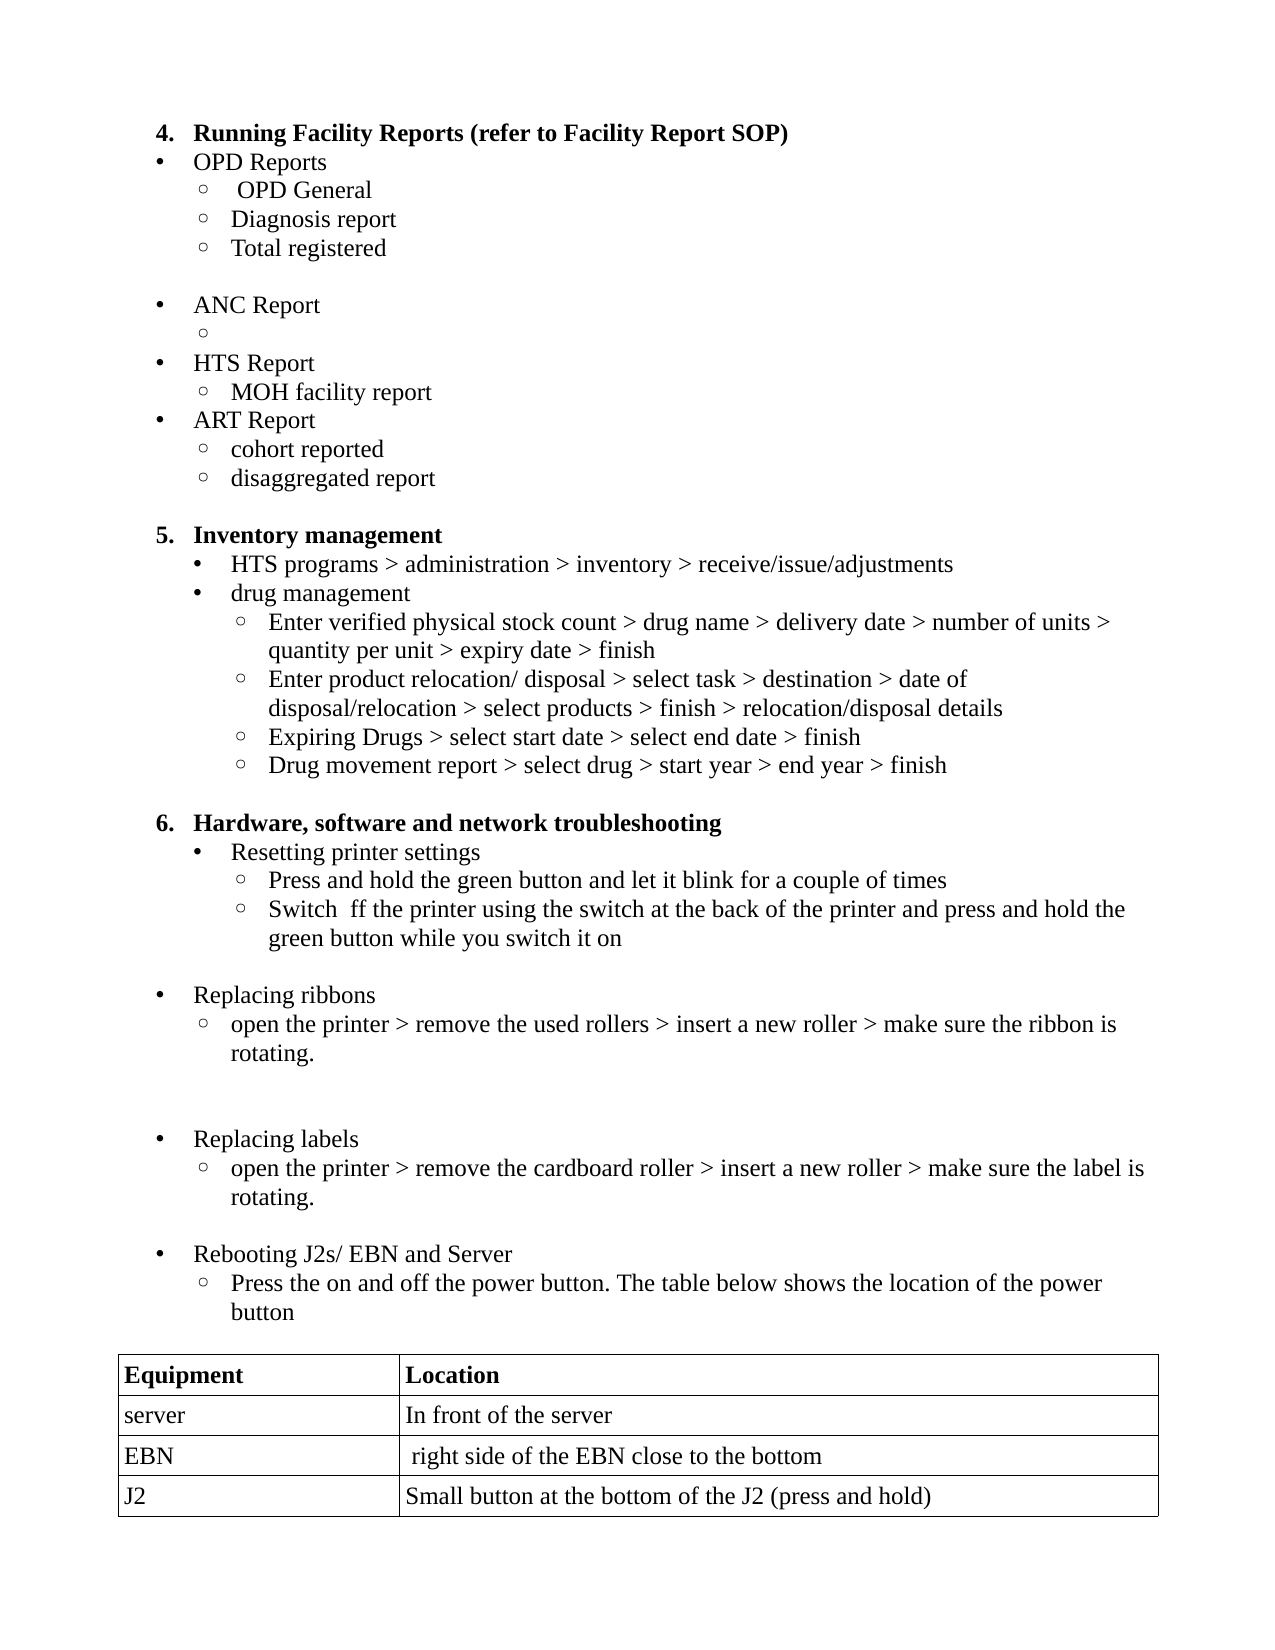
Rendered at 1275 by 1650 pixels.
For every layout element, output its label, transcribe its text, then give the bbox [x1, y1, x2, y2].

list Hardware, software and network troubleshooting [156, 808, 1157, 837]
list OPD General [193, 176, 1157, 204]
table_cell right side of the EBN close to the bottom [400, 1436, 1158, 1475]
list Replacing labels [156, 1124, 1157, 1153]
list Press the on and off the power button. The table below shows the location of the power button [193, 1268, 1157, 1326]
table_cell Small button at the bottom of the J2 (press and hold) [400, 1476, 1158, 1516]
list Enter verified physical stock count > drug name > delivery date > number of units > quantity per unit > expiry date > finish [231, 607, 1157, 664]
list Total registered [193, 233, 1157, 262]
list open the printer > remove the used rollers > insert a new roller > make sure the ribbon is rotating. [193, 1009, 1157, 1067]
table_cell server [119, 1396, 399, 1435]
table_header Equipment [119, 1355, 399, 1395]
list ANC Report [156, 291, 1157, 319]
list Diagnosis report [193, 204, 1157, 233]
list OPD Reports [156, 147, 1157, 176]
list Replacing ribbons [156, 981, 1157, 1009]
list Resetting printer settings [193, 837, 1157, 866]
list Running Facility Reports (refer to Facility Report SOP) [156, 118, 1157, 147]
list disaggregated report [193, 463, 1157, 492]
list Rebooting J2s/ EBN and Server [156, 1239, 1157, 1268]
list Expiring Drugs > select start date > select end date > finish [231, 722, 1157, 751]
list cohort reported [193, 434, 1157, 463]
list Enter product relocation/ disposal > select task > destination > date of disposal/relocation > select products > finish > relocation/disposal details [231, 664, 1157, 722]
table_cell In front of the server [400, 1396, 1158, 1435]
list drug management [193, 578, 1157, 607]
table_header Location [400, 1355, 1158, 1395]
list Press and hold the green button and let it blink for a couple of times [231, 866, 1157, 894]
table_cell EBN [119, 1436, 399, 1475]
list Inventory management [156, 521, 1157, 549]
table_cell J2 [119, 1476, 399, 1516]
list HTS Report [156, 348, 1157, 377]
list HTS programs > administration > inventory > receive/issue/adjustments [193, 549, 1157, 578]
list open the printer > remove the cardboard roller > insert a new roller > make sure the label is rotating. [193, 1153, 1157, 1211]
list MOH facility report [193, 377, 1157, 406]
list Drug movement report > select drug > start year > end year > finish [231, 751, 1157, 779]
list Switch ff the printer using the switch at the back of the printer and press and hold the green button while you switch it on [231, 894, 1157, 952]
list ART Report [156, 406, 1157, 434]
